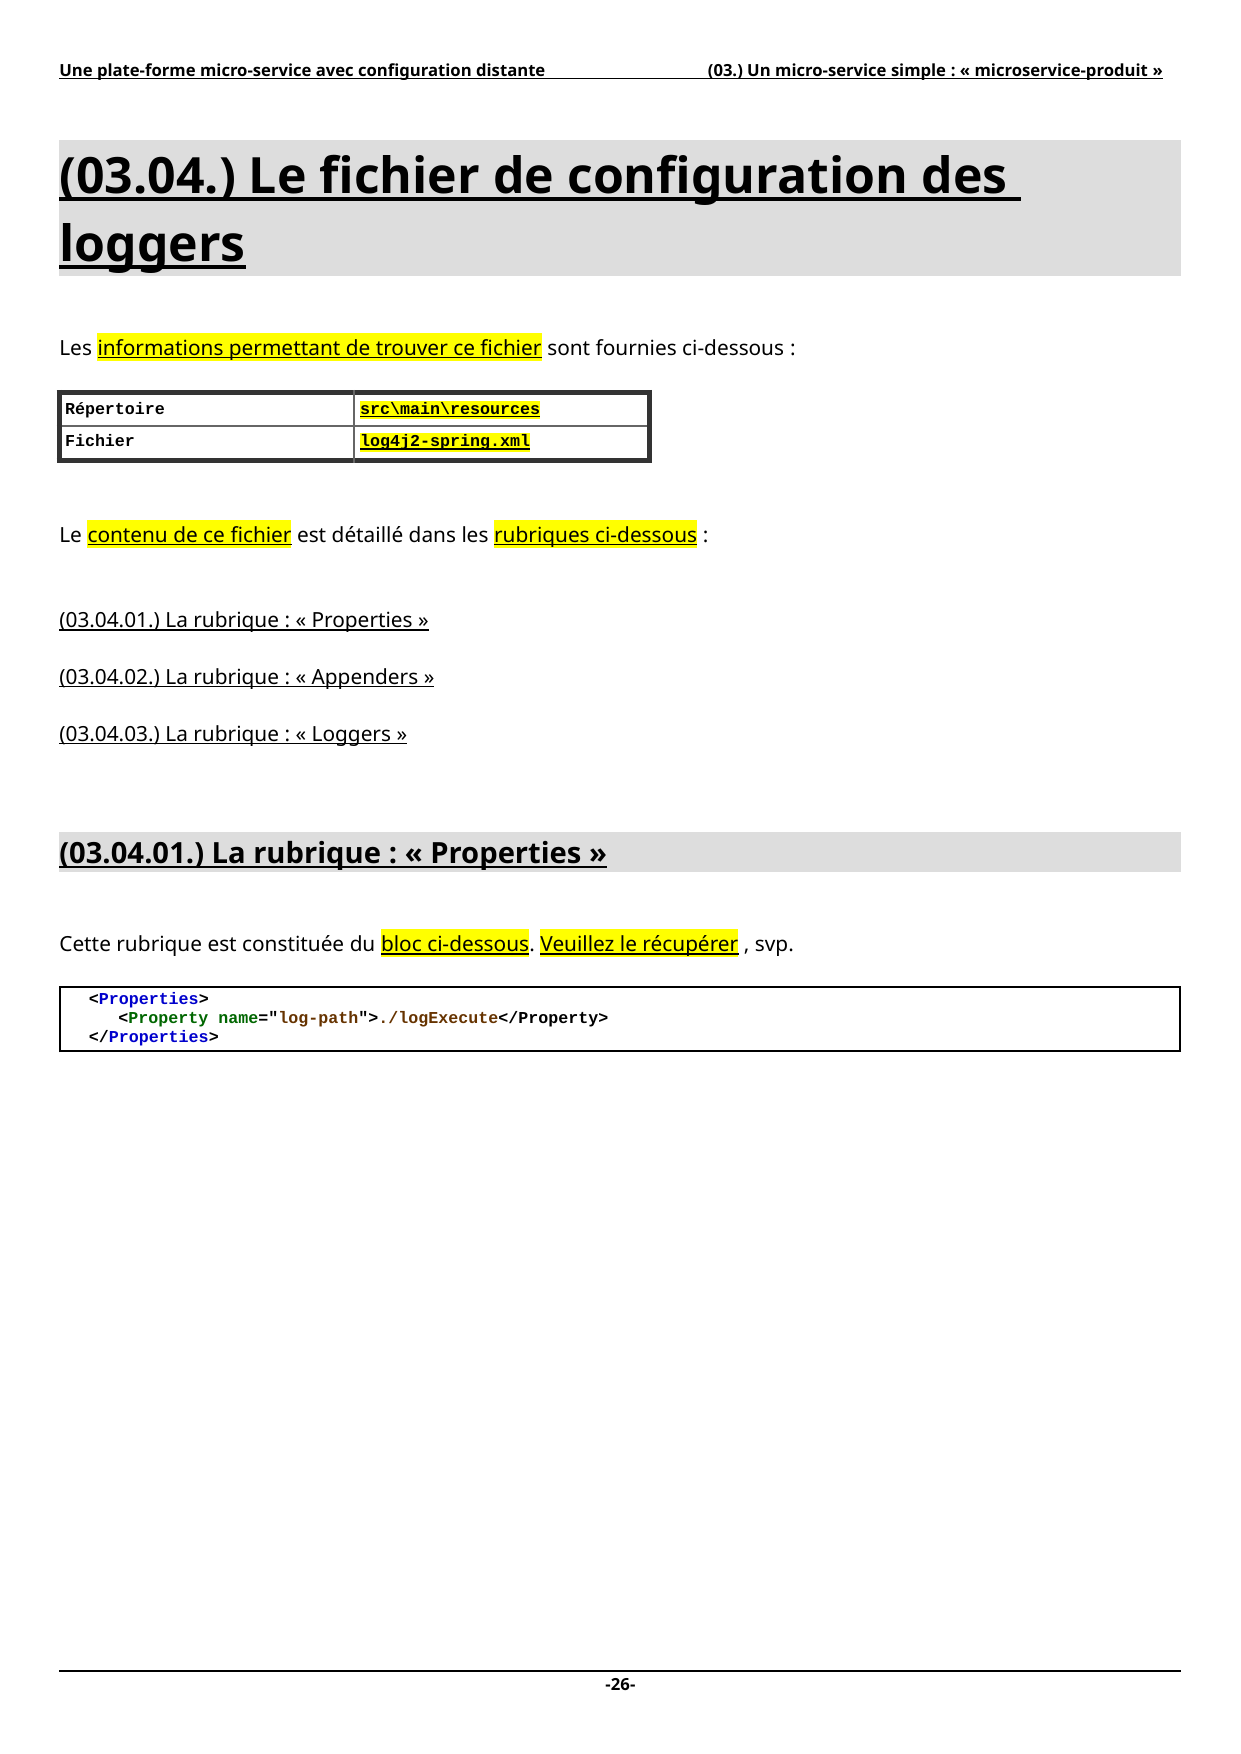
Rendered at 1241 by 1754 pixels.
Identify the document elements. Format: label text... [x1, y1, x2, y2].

text Les informations permettant de trouver ce fichier sont fournies ci-dessous : [59, 333, 1181, 361]
table_header src\main\resources [355, 395, 647, 425]
text (03.04.02.) La rubrique : « Appenders » [59, 662, 1181, 690]
text Cette rubrique est constituée du bloc ci-dessous. Veuillez le récupérer , svp. [59, 929, 1181, 957]
text (03.04.01.) La rubrique : « Properties » [59, 832, 1181, 872]
text (03.04.03.) La rubrique : « Loggers » [59, 719, 1181, 747]
table_cell log4j2-spring.xml [355, 427, 647, 458]
text <Properties> [61, 988, 1179, 1005]
table_cell Fichier [62, 427, 353, 458]
text Le contenu de ce fichier est détaillé dans les rubriques ci-dessous : [59, 520, 1181, 548]
text <Property name="log-path">./logExecute</Property> [61, 1005, 1179, 1024]
text (03.04.) Le fichier de configuration des loggers [59, 140, 1181, 276]
text (03.04.01.) La rubrique : « Properties » [59, 605, 1181, 633]
text </Properties> [61, 1024, 1179, 1050]
table_header Répertoire [62, 395, 353, 425]
